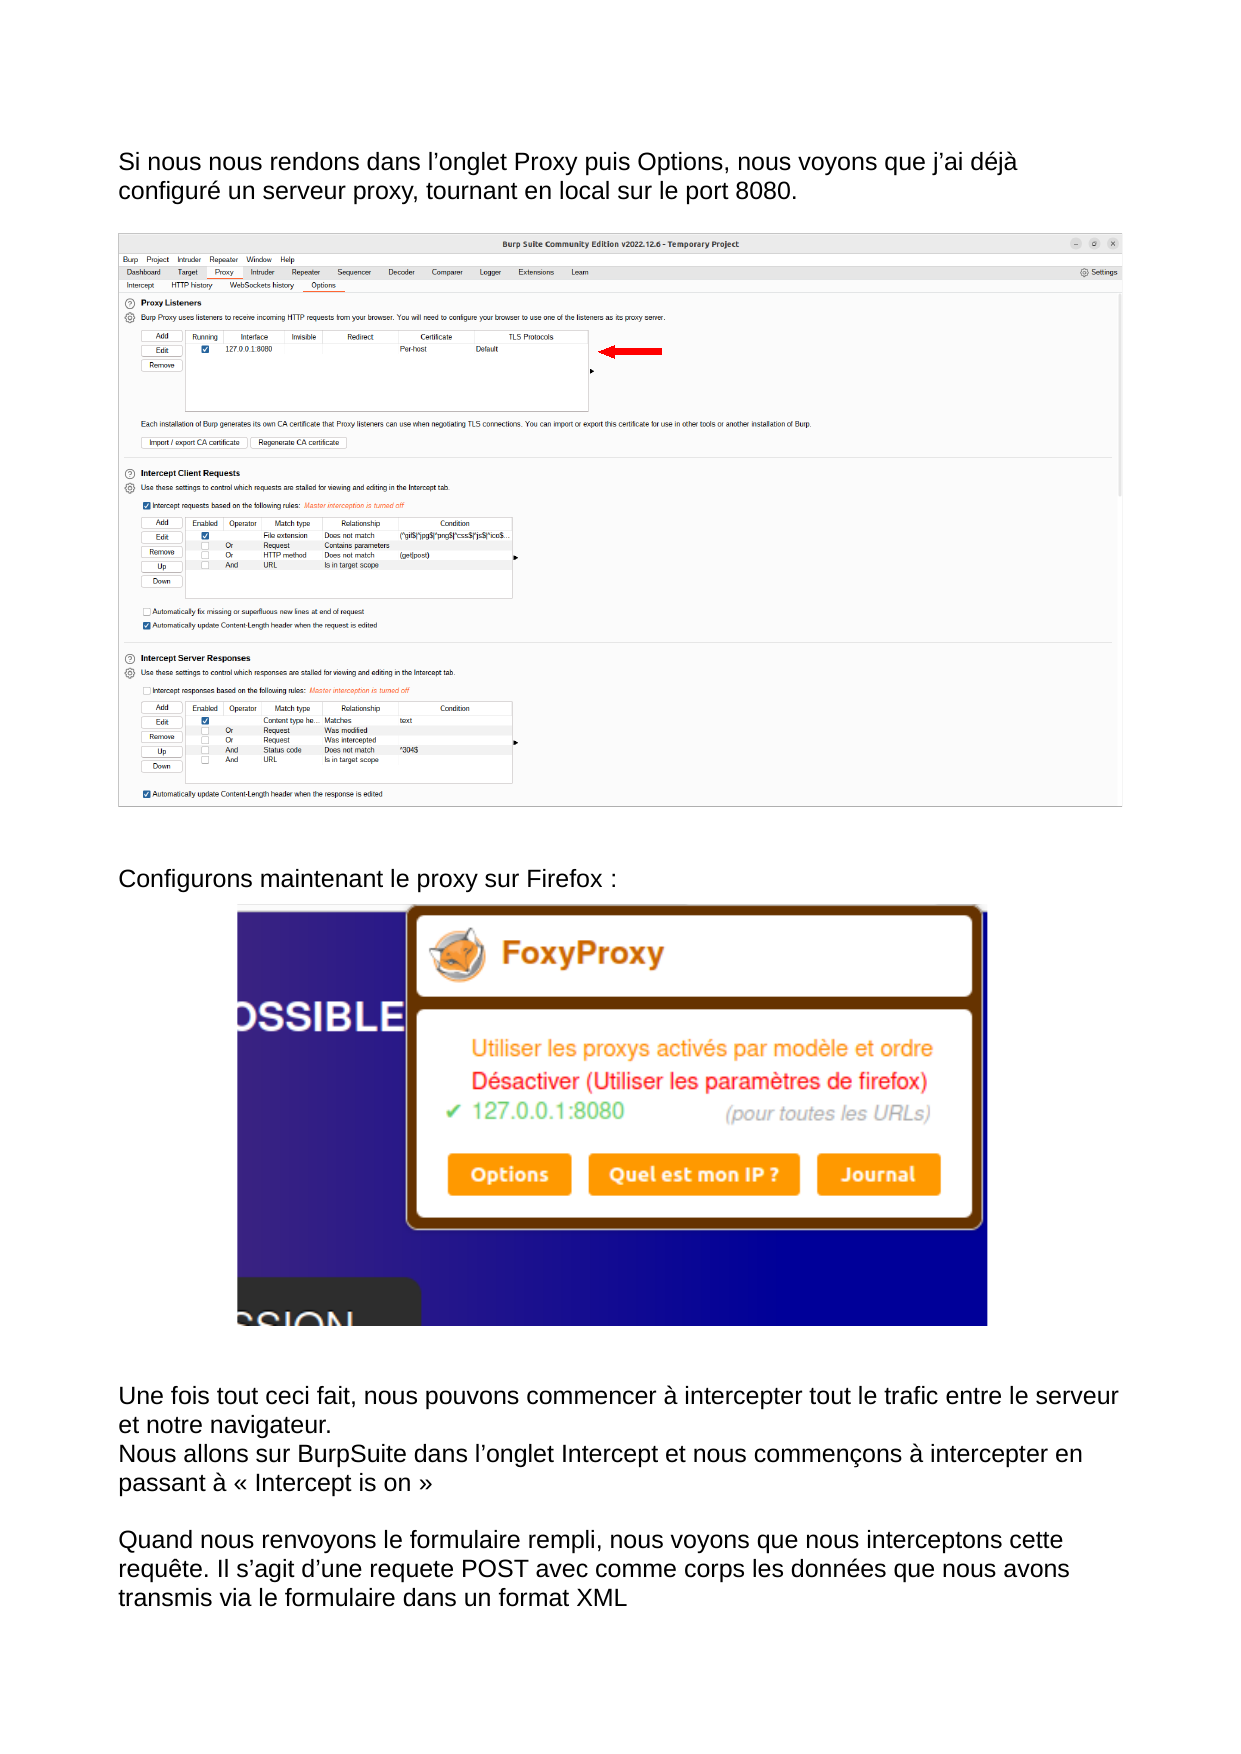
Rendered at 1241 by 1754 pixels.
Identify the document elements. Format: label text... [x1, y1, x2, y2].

picture [237, 904, 988, 1326]
text Configurons maintenant le proxy sur Firefox : [118, 864, 1122, 892]
picture [118, 233, 1123, 807]
text Une fois tout ceci fait, nous pouvons commencer à intercepter tout le trafic entre le serveur et notre navigateur. [118, 1381, 1122, 1439]
text Si nous nous rendons dans l’onglet Proxy puis Options, nous voyons que j’ai déjà configuré un serveur proxy, tournant en local sur le port 8080. [118, 147, 1122, 204]
text Quand nous renvoyons le formulaire rempli, nous voyons que nous interceptons cette requête. Il s’agit d’une requete POST avec comme corps les données que nous avons transmis via le formulaire dans un format XML [118, 1525, 1122, 1611]
text Nous allons sur BurpSuite dans l’onglet Intercept et nous commençons à intercepter en passant à « Intercept is on » [118, 1439, 1122, 1496]
